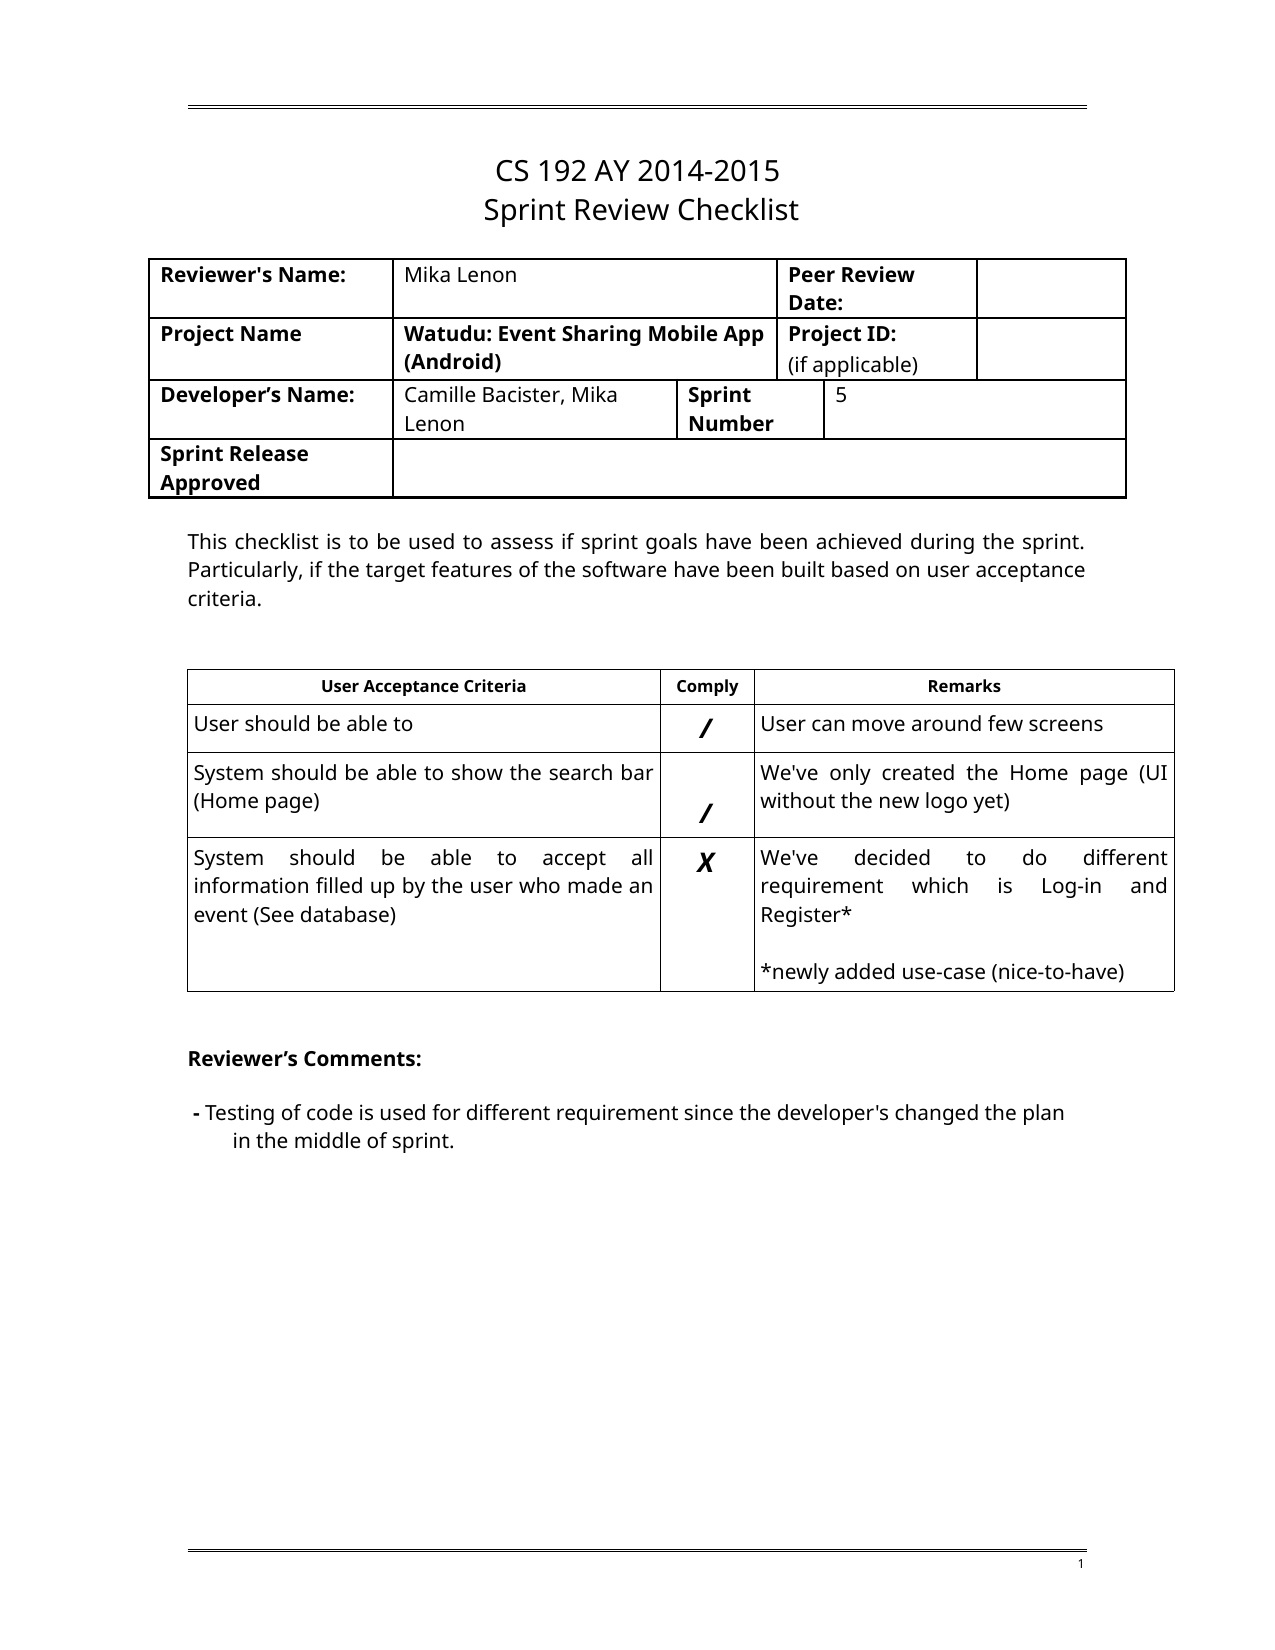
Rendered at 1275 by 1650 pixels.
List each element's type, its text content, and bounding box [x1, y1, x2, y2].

table_cell User should be able to [188, 705, 660, 752]
table_cell / [661, 705, 754, 752]
table_cell [978, 319, 1125, 378]
table_cell System should be able to show the search bar (Home page) [188, 753, 660, 837]
table_cell System should be able to accept all information filled up by the user who made an event (See database) [188, 838, 660, 991]
table_cell We've decided to do different requirement which is Log-in and Register* *newly added use-case (nice-to-have) [755, 838, 1174, 991]
text Sprint Review Checklist [187, 190, 1087, 229]
table_cell X [661, 838, 754, 991]
table_cell 5 [825, 381, 1125, 437]
table_header User Acceptance Criteria [188, 670, 660, 703]
table_cell We've only created the Home page (UI without the new logo yet) [755, 753, 1174, 837]
table_header Comply [661, 670, 754, 703]
table_cell Developer’s Name: [150, 381, 392, 437]
table_cell (if applicable) [778, 348, 976, 378]
table_cell Camille Bacister, Mika Lenon [394, 381, 676, 437]
text CS 192 AY 2014-2015 [187, 150, 1087, 190]
table_header Peer Review Date: [778, 260, 976, 317]
subtitle - Testing of code is used for different requirement since the developer's changed the plan in the middle of sprint. [187, 1098, 1087, 1193]
table_cell Watudu: Event Sharing Mobile App (Android) [394, 319, 776, 378]
table_header Mika Lenon [394, 260, 776, 317]
table_cell Project Name [150, 319, 392, 378]
table_cell Sprint Release Approved [150, 440, 392, 496]
table_cell Project ID: [778, 319, 976, 348]
text This checklist is to be used to assess if sprint goals have been achieved during the sprint. Particularly, if the target features of the software have been built based on user acceptance criteria. [187, 527, 1087, 612]
table_cell [394, 440, 1125, 496]
table_header [978, 260, 1125, 317]
table_cell / [661, 753, 754, 837]
table_header Remarks [755, 670, 1174, 703]
table_cell Sprint Number [678, 381, 823, 437]
subtitle Reviewer’s Comments: [187, 1044, 1087, 1073]
table_header Reviewer's Name: [150, 260, 392, 317]
table_cell User can move around few screens [755, 705, 1174, 752]
